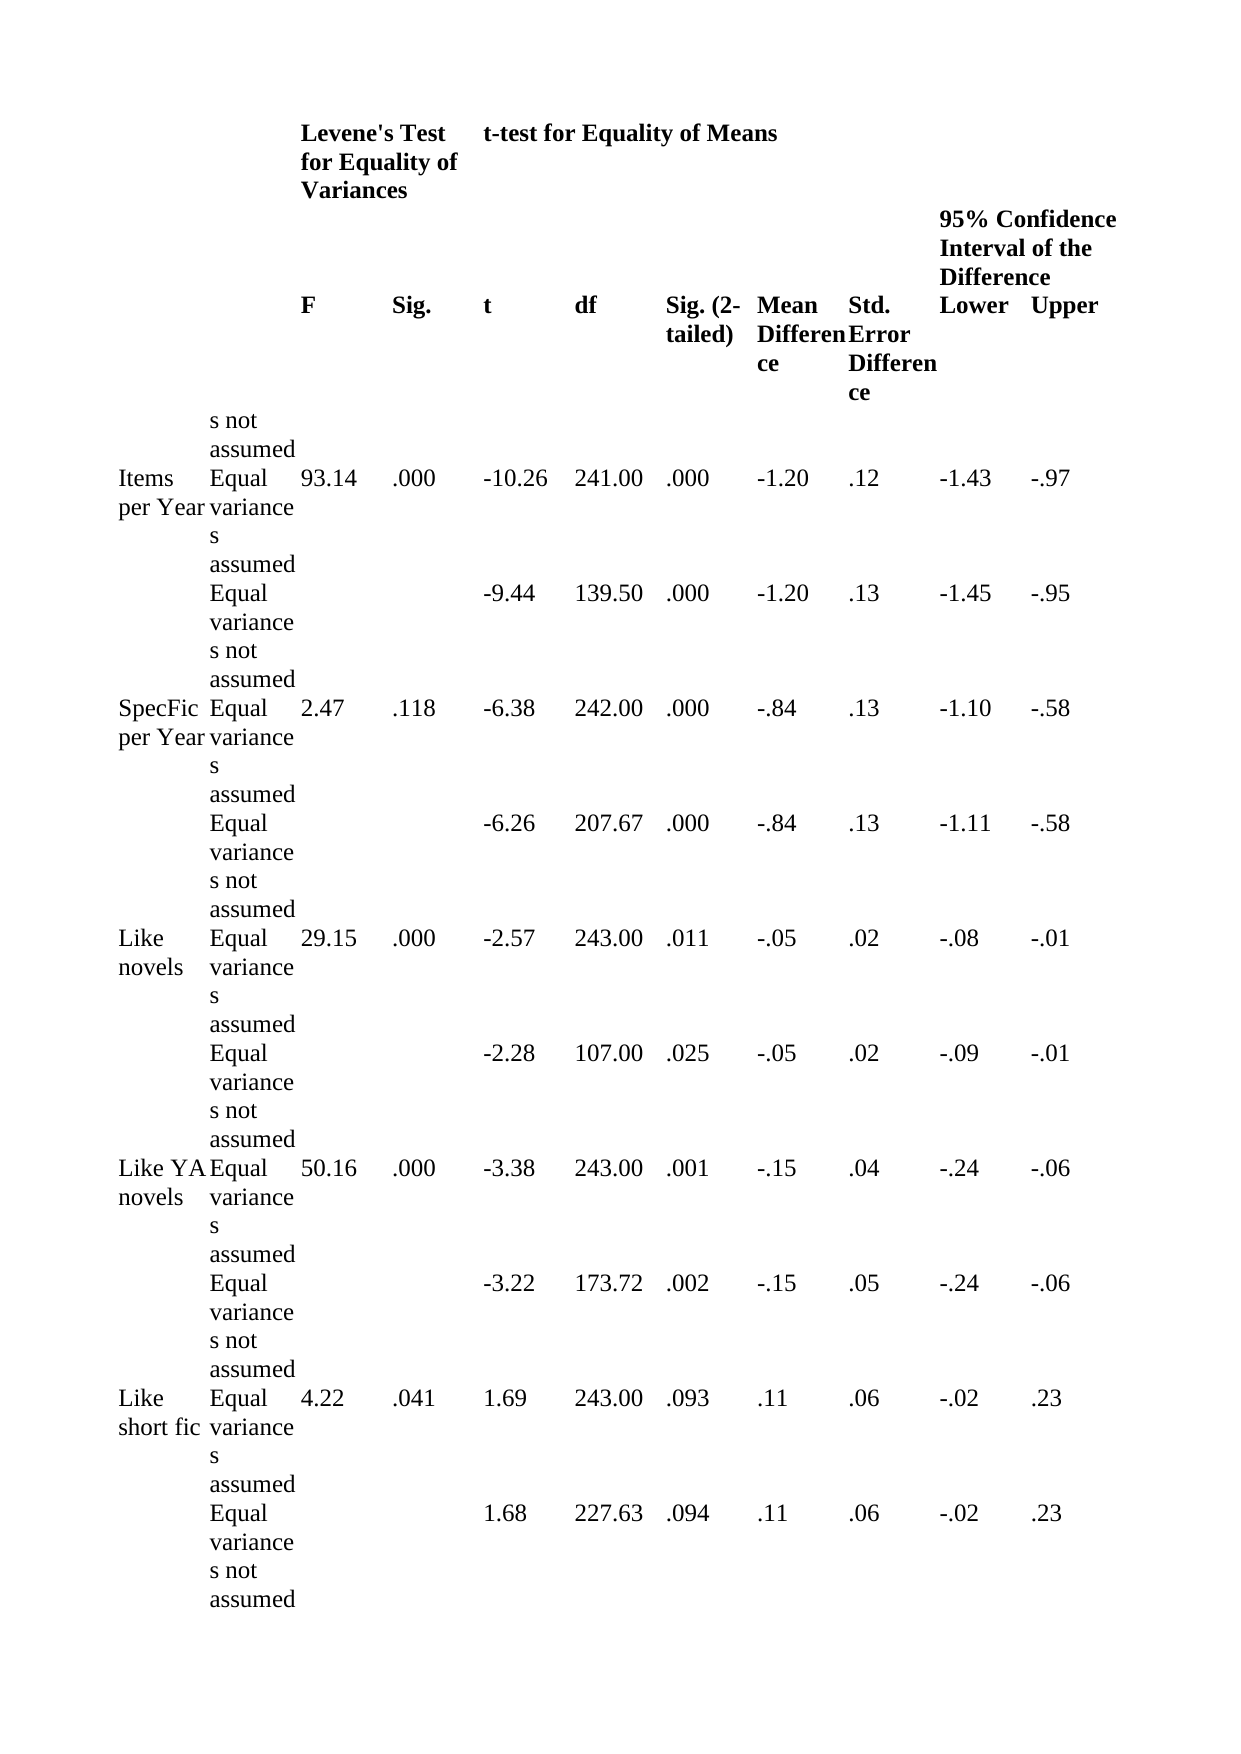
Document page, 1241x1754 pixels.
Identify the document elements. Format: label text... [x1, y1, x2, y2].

table_cell [483, 1556, 574, 1613]
table_cell 1.68 [483, 1441, 574, 1556]
table_cell .000 [666, 636, 757, 751]
table_cell -.05 [757, 981, 848, 1096]
table_cell Equal variances assumed [209, 866, 301, 981]
table_cell [301, 521, 392, 636]
table_cell Lower [939, 291, 1031, 406]
table_cell Equal variances not assumed [209, 1211, 301, 1326]
table_cell [392, 1211, 483, 1326]
table_cell 2.47 [301, 636, 392, 751]
table_cell Equal variances assumed [209, 1556, 301, 1613]
table_header t-test for Equality of Means [483, 118, 1122, 204]
table_cell 1.69 [483, 1326, 574, 1441]
table_cell -.09 [939, 981, 1031, 1096]
table_cell -9.44 [483, 521, 574, 636]
table_cell [666, 204, 757, 291]
table_cell Equal variances assumed [209, 636, 301, 751]
table_cell [209, 291, 301, 406]
table_cell Equal variances not assumed [209, 981, 301, 1096]
table_cell [574, 204, 666, 291]
table_cell 29.15 [301, 866, 392, 981]
table_header Levene's Test for Equality of Variances [301, 118, 483, 204]
table_cell [392, 981, 483, 1096]
table_cell -.06 [1031, 1211, 1122, 1326]
table_cell Std. Error Difference [848, 291, 939, 406]
table_cell -10.26 [483, 406, 574, 521]
table_cell -.97 [1031, 406, 1122, 521]
table_cell SpecFic per Year [118, 636, 209, 751]
table_cell -.05 [757, 866, 848, 981]
table_header [209, 118, 301, 204]
table_cell [209, 204, 301, 291]
table_cell -1.43 [939, 406, 1031, 521]
table_cell [757, 1556, 848, 1613]
table_cell df [574, 291, 666, 406]
table_cell 4.22 [301, 1326, 392, 1441]
table_cell -1.45 [939, 521, 1031, 636]
table_cell -3.22 [483, 1211, 574, 1326]
table_cell Equal variances assumed [209, 1326, 301, 1441]
table_cell -.58 [1031, 636, 1122, 751]
table_cell .093 [666, 1326, 757, 1441]
table_cell .118 [392, 636, 483, 751]
table_cell [118, 981, 209, 1096]
table_cell -1.11 [939, 751, 1031, 866]
table_cell .11 [757, 1441, 848, 1556]
table_cell -.24 [939, 1211, 1031, 1326]
table_cell 93.14 [301, 406, 392, 521]
table_cell -.01 [1031, 981, 1122, 1096]
table_cell .002 [666, 1211, 757, 1326]
table_cell -.84 [757, 636, 848, 751]
table_cell .13 [848, 636, 939, 751]
table_cell [939, 1556, 1031, 1613]
table_cell .06 [848, 1326, 939, 1441]
table_cell [1031, 1556, 1122, 1613]
table_cell Mean Difference [757, 291, 848, 406]
table_cell .23 [1031, 1326, 1122, 1441]
table_cell .04 [848, 1096, 939, 1211]
table_cell [666, 1556, 757, 1613]
table_cell 241.00 [574, 406, 666, 521]
table_cell .011 [666, 866, 757, 981]
table_cell -1.10 [939, 636, 1031, 751]
table_cell .02 [848, 866, 939, 981]
table_cell -.84 [757, 751, 848, 866]
table_cell [301, 751, 392, 866]
table_cell Sig. [392, 291, 483, 406]
table_cell 207.67 [574, 751, 666, 866]
table_cell -6.26 [483, 751, 574, 866]
table_cell Like YA novels [118, 1096, 209, 1211]
table_cell [392, 1556, 483, 1613]
table_cell .23 [1031, 1441, 1122, 1556]
table_cell .11 [757, 1326, 848, 1441]
table_cell .000 [392, 406, 483, 521]
table_cell [301, 204, 392, 291]
table_cell -.06 [1031, 1096, 1122, 1211]
table_cell [301, 1211, 392, 1326]
table_cell 243.00 [574, 866, 666, 981]
table_cell 107.00 [574, 981, 666, 1096]
table_cell [118, 204, 209, 291]
table_cell -.58 [1031, 751, 1122, 866]
table_cell Sig. (2-tailed) [666, 291, 757, 406]
table_cell -3.38 [483, 1096, 574, 1211]
table_cell -.24 [939, 1096, 1031, 1211]
table_cell .000 [666, 751, 757, 866]
table_cell .000 [392, 866, 483, 981]
table_cell [392, 521, 483, 636]
table_cell [118, 1211, 209, 1326]
table_cell -1.20 [757, 406, 848, 521]
table_cell .041 [392, 1326, 483, 1441]
table_cell -.01 [1031, 866, 1122, 981]
table_cell .025 [666, 981, 757, 1096]
table_cell [757, 204, 848, 291]
table_cell -.15 [757, 1211, 848, 1326]
table_cell Like audio books [118, 1556, 209, 1613]
table_cell [118, 521, 209, 636]
table_cell -2.28 [483, 981, 574, 1096]
table_cell .13 [848, 521, 939, 636]
table_cell .02 [848, 981, 939, 1096]
table_cell -.15 [757, 1096, 848, 1211]
table_header [118, 118, 209, 204]
table_cell .12 [848, 406, 939, 521]
table_cell t [483, 291, 574, 406]
table_cell .000 [666, 521, 757, 636]
table_cell 243.00 [574, 1096, 666, 1211]
table_cell 243.00 [574, 1326, 666, 1441]
table_cell Equal variances assumed [209, 406, 301, 521]
table_cell Equal variances not assumed [209, 521, 301, 636]
table_cell .06 [848, 1441, 939, 1556]
table_cell [118, 291, 209, 406]
table_cell [483, 204, 574, 291]
table_cell -.95 [1031, 521, 1122, 636]
table_cell Like short fic [118, 1326, 209, 1441]
table_cell 242.00 [574, 636, 666, 751]
table_cell [574, 1556, 666, 1613]
table_cell [301, 1441, 392, 1556]
table_cell [301, 981, 392, 1096]
table_cell .094 [666, 1441, 757, 1556]
table_cell [392, 204, 483, 291]
table_cell -1.20 [757, 521, 848, 636]
table_cell [392, 751, 483, 866]
table_cell .05 [848, 1211, 939, 1326]
table_cell .000 [392, 1096, 483, 1211]
table_cell Items per Year [118, 406, 209, 521]
table_cell .000 [666, 406, 757, 521]
table_cell [301, 1556, 392, 1613]
table_cell -6.38 [483, 636, 574, 751]
table_cell Equal variances not assumed [209, 1441, 301, 1556]
table_cell .13 [848, 751, 939, 866]
table_cell 227.63 [574, 1441, 666, 1556]
table_cell -.08 [939, 866, 1031, 981]
table_cell [118, 751, 209, 866]
table_cell 139.50 [574, 521, 666, 636]
table_cell 50.16 [301, 1096, 392, 1211]
table_cell 173.72 [574, 1211, 666, 1326]
table_cell [848, 1556, 939, 1613]
table_cell -.02 [939, 1326, 1031, 1441]
table_cell .001 [666, 1096, 757, 1211]
table_cell 95% Confidence Interval of the Difference [939, 204, 1122, 291]
table_cell -2.57 [483, 866, 574, 981]
table_cell Equal variances not assumed [209, 751, 301, 866]
table_cell [118, 1441, 209, 1556]
table_cell F [301, 291, 392, 406]
table_cell Upper [1031, 291, 1122, 406]
table_cell -.02 [939, 1441, 1031, 1556]
table_cell [392, 1441, 483, 1556]
table_cell [848, 204, 939, 291]
table_cell Equal variances assumed [209, 1096, 301, 1211]
table_cell Like novels [118, 866, 209, 981]
